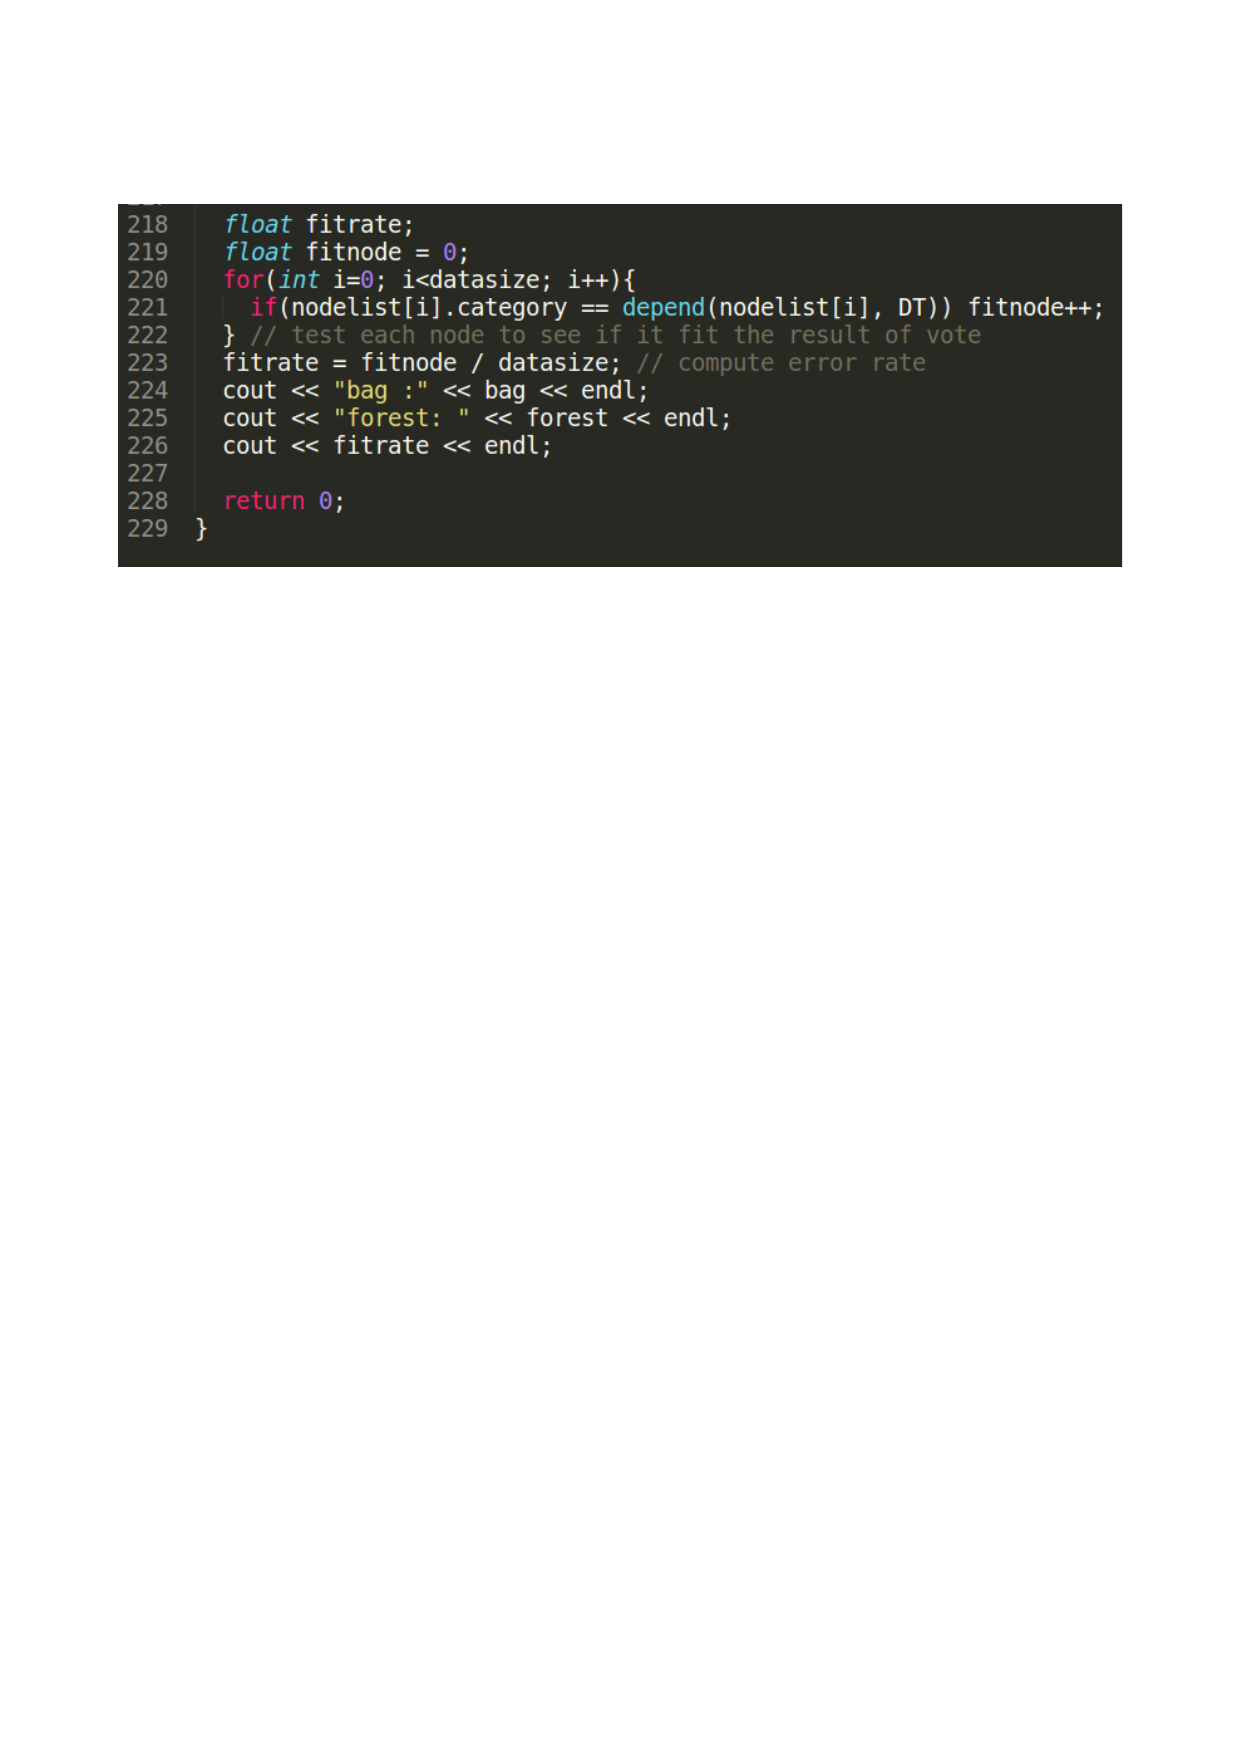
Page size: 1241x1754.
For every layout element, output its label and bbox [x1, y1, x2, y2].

picture [118, 204, 1123, 567]
